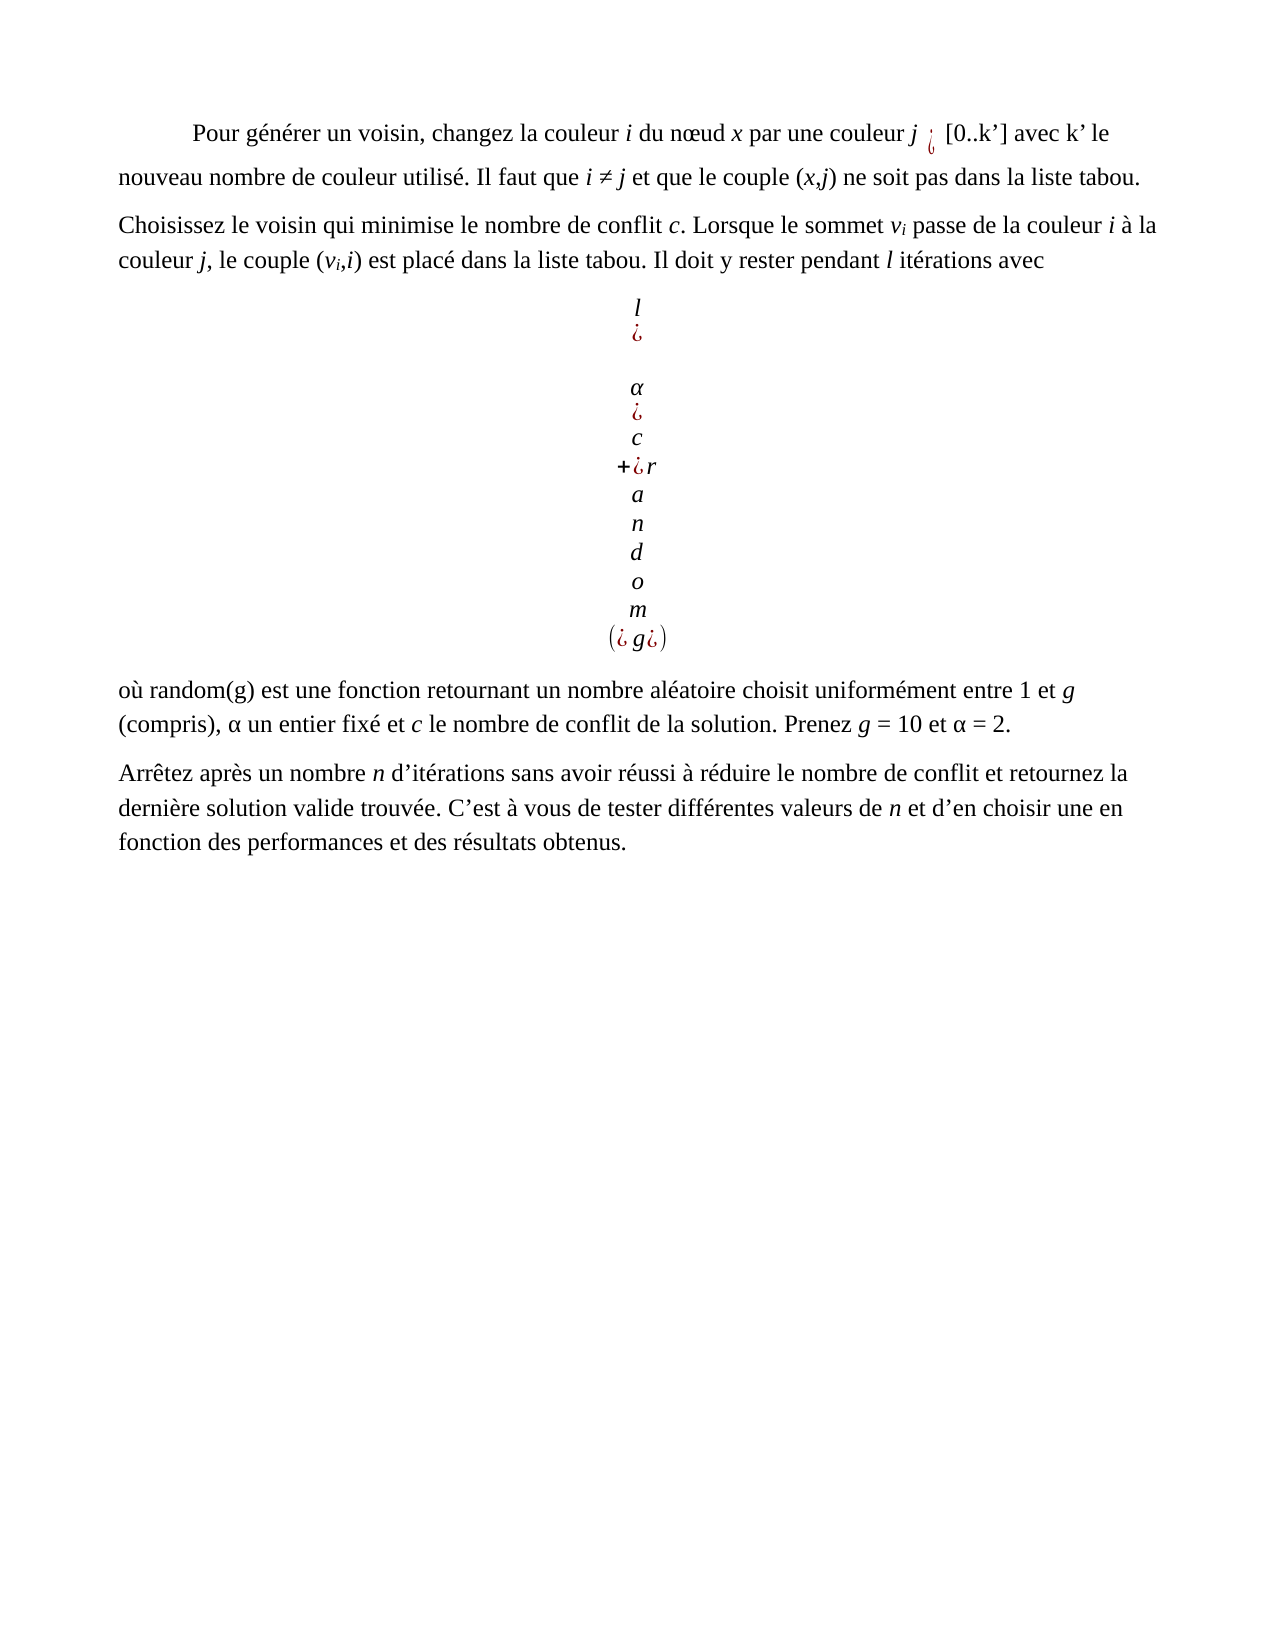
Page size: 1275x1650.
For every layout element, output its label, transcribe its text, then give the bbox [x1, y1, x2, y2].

text Arrêtez après un nombre n d’itérations sans avoir réussi à réduire le nombre de conflit et retournez la dernière solution valide trouvée. C’est à vous de tester différentes valeurs de n et d’en choisir une en fonction des performances et des résultats obtenus. [118, 758, 1157, 856]
text Pour générer un voisin, changez la couleur i du nœud x par une couleur j [0..k’] avec k’ le nouveau nombre de couleur utilisé. Il faut que i ≠ j et que le couple (x,j) ne soit pas dans la liste tabou. [118, 118, 1157, 190]
text Choisissez le voisin qui minimise le nombre de conflit c. Lorsque le sommet vi passe de la couleur i à la couleur j, le couple (vi,i) est placé dans la liste tabou. Il doit y rester pendant l itérations avec [118, 211, 1157, 274]
text où random(g) est une fonction retournant un nombre aléatoire choisit uniformément entre 1 et g (compris), α un entier fixé et c le nombre de conflit de la solution. Prenez g = 10 et α = 2. [118, 675, 1157, 738]
